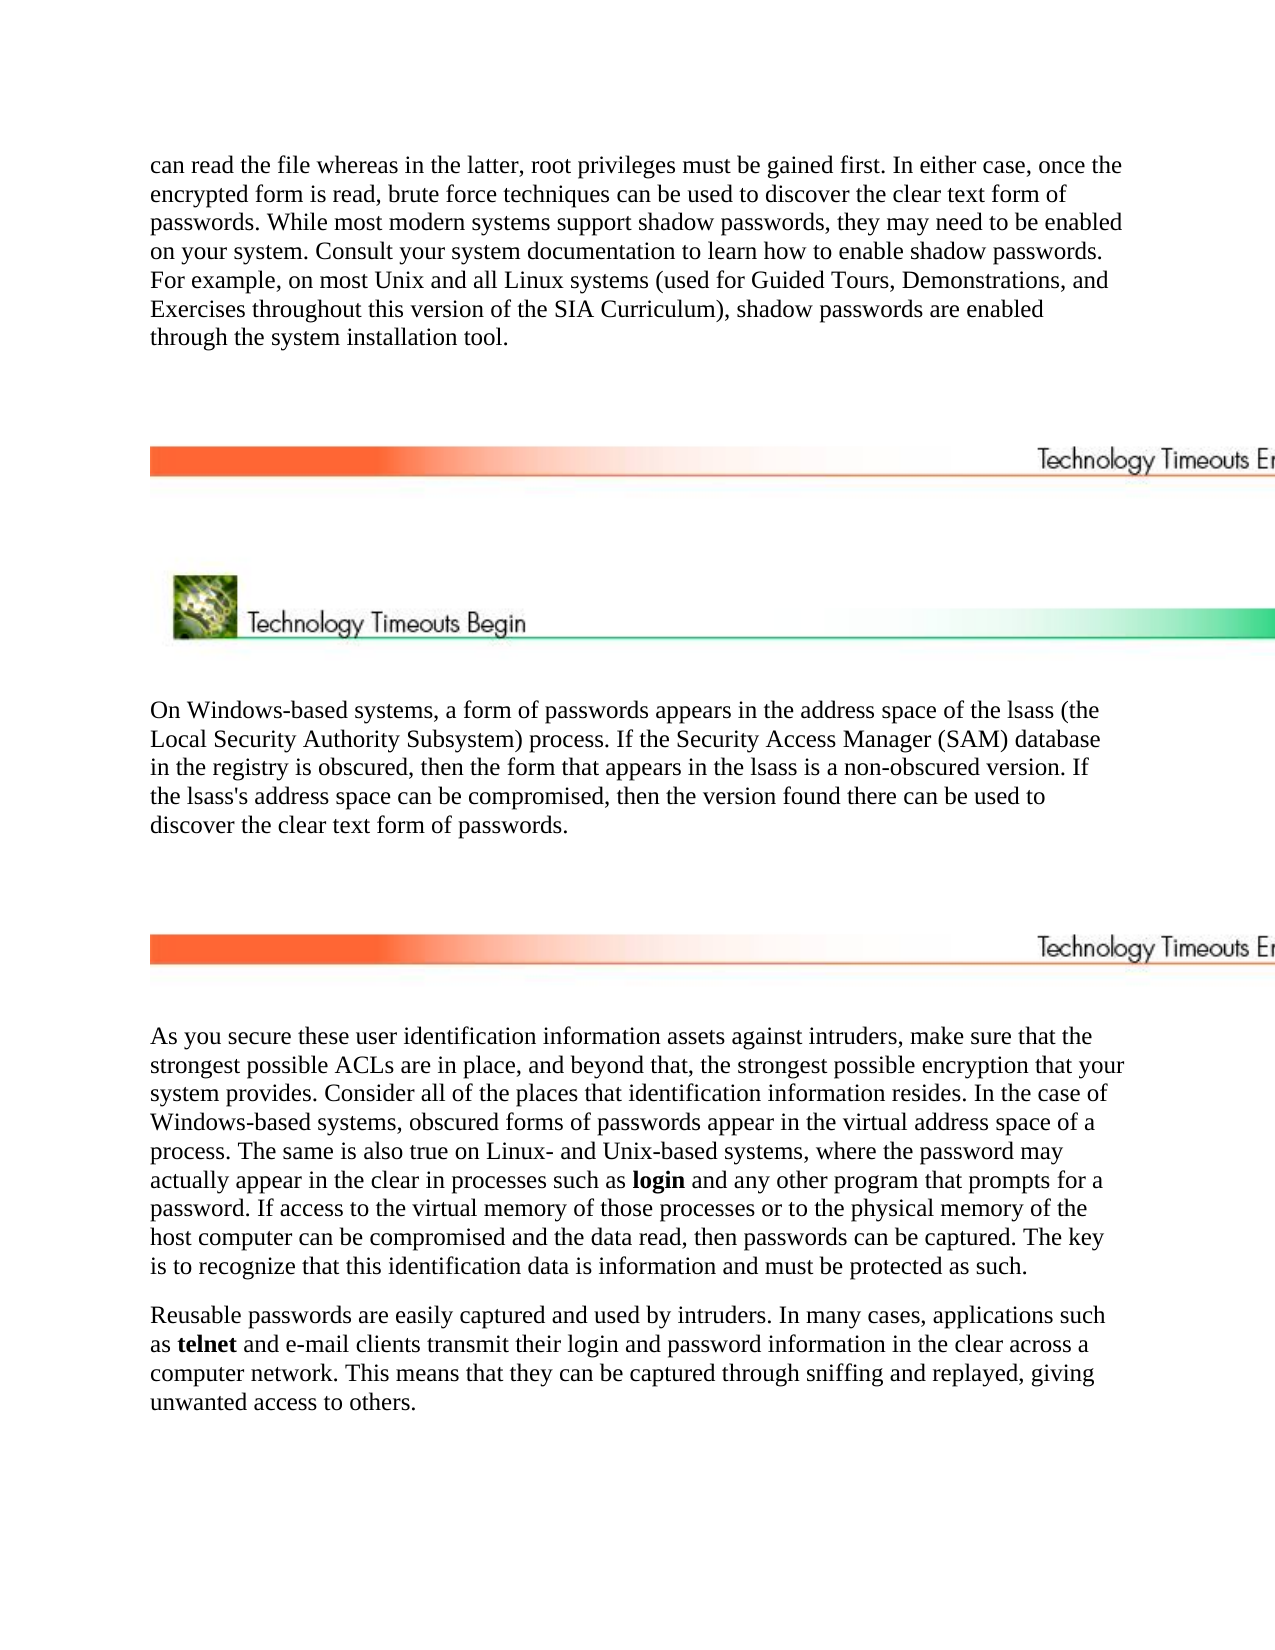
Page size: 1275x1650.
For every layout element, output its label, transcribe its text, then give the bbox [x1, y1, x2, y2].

text can read the file whereas in the latter, root privileges must be gained first. In either case, once the encrypted form is read, brute force techniques can be used to discover the clear text form of passwords. While most modern systems support shadow passwords, they may need to be enabled on your system. Consult your system documentation to learn how to enable shadow passwords. For example, on most Unix and all Linux systems (used for Guided Tours, Demonstrations, and Exercises throughout this version of the SIA Curriculum), shadow passwords are enabled through the system installation tool. [150, 150, 1125, 351]
text Reusable passwords are easily captured and used by intruders. In many cases, applications such as telnet and e-mail clients transmit their login and password information in the clear across a computer network. This means that they can be captured through sniffing and replayed, giving unwanted access to others. [150, 1301, 1125, 1416]
text On Windows-based systems, a form of passwords appears in the address space of the lsass (the Local Security Authority Subsystem) process. If the Security Access Manager (SAM) database in the registry is obscured, then the form that appears in the lsass is a non-obscured version. If the lsass's address space can be compromised, then the version found there can be used to discover the clear text form of passwords. [150, 695, 1125, 839]
text As you secure these user identification information assets against intruders, make sure that the strongest possible ACLs are in place, and beyond that, the strongest possible encryption that your system provides. Consider all of the places that identification information resides. In the case of Windows-based systems, obscured forms of passwords appear in the virtual address space of a process. The same is also true on Linux- and Unix-based systems, where the password may actually appear in the clear in processes such as login and any other program that prompts for a password. If access to the virtual memory of those processes or to the physical memory of the host computer can be compromised and the data read, then passwords can be captured. The key is to recognize that this identification data is information and must be protected as such. [150, 1021, 1125, 1280]
